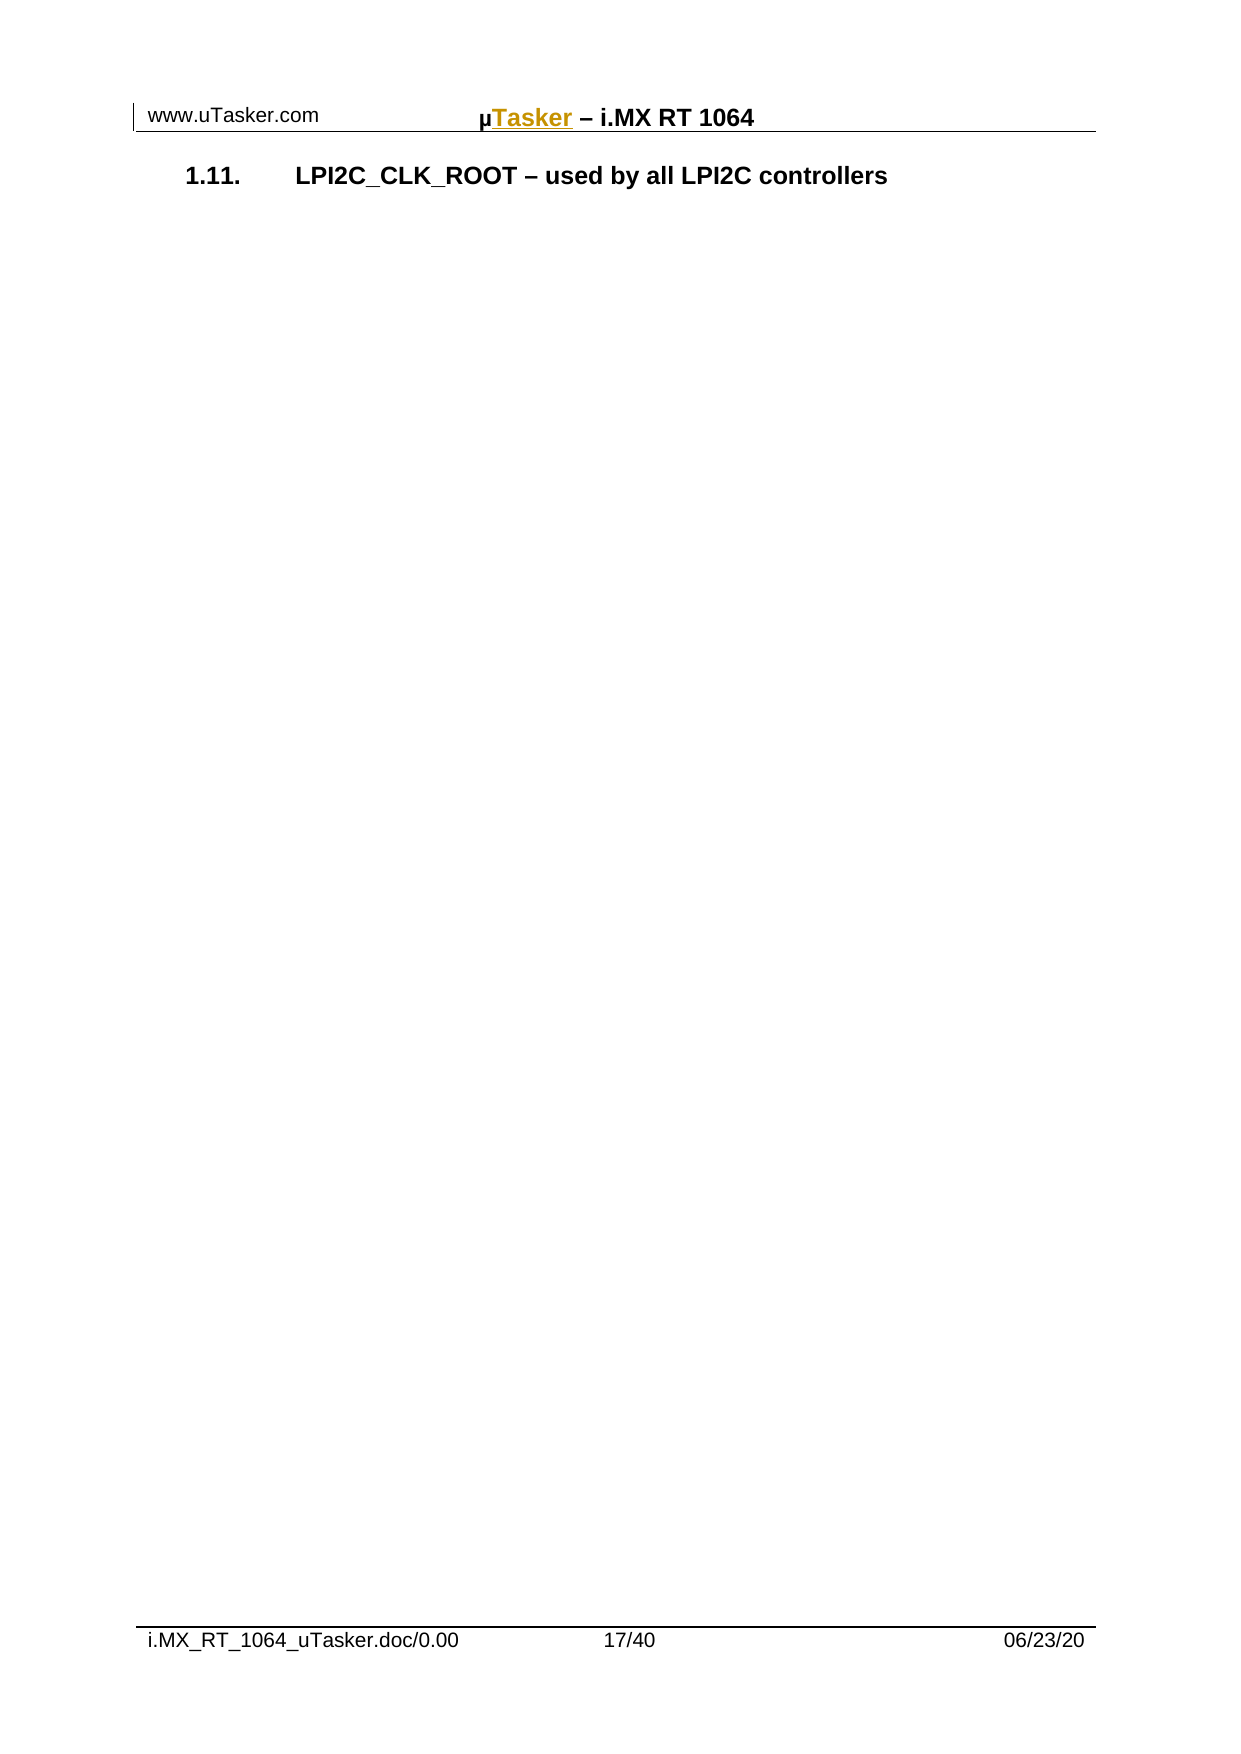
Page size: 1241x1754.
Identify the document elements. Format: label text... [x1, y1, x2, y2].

subtitle LPI2C_CLK_ROOT – used by all LPI2C controllers [185, 161, 1093, 190]
